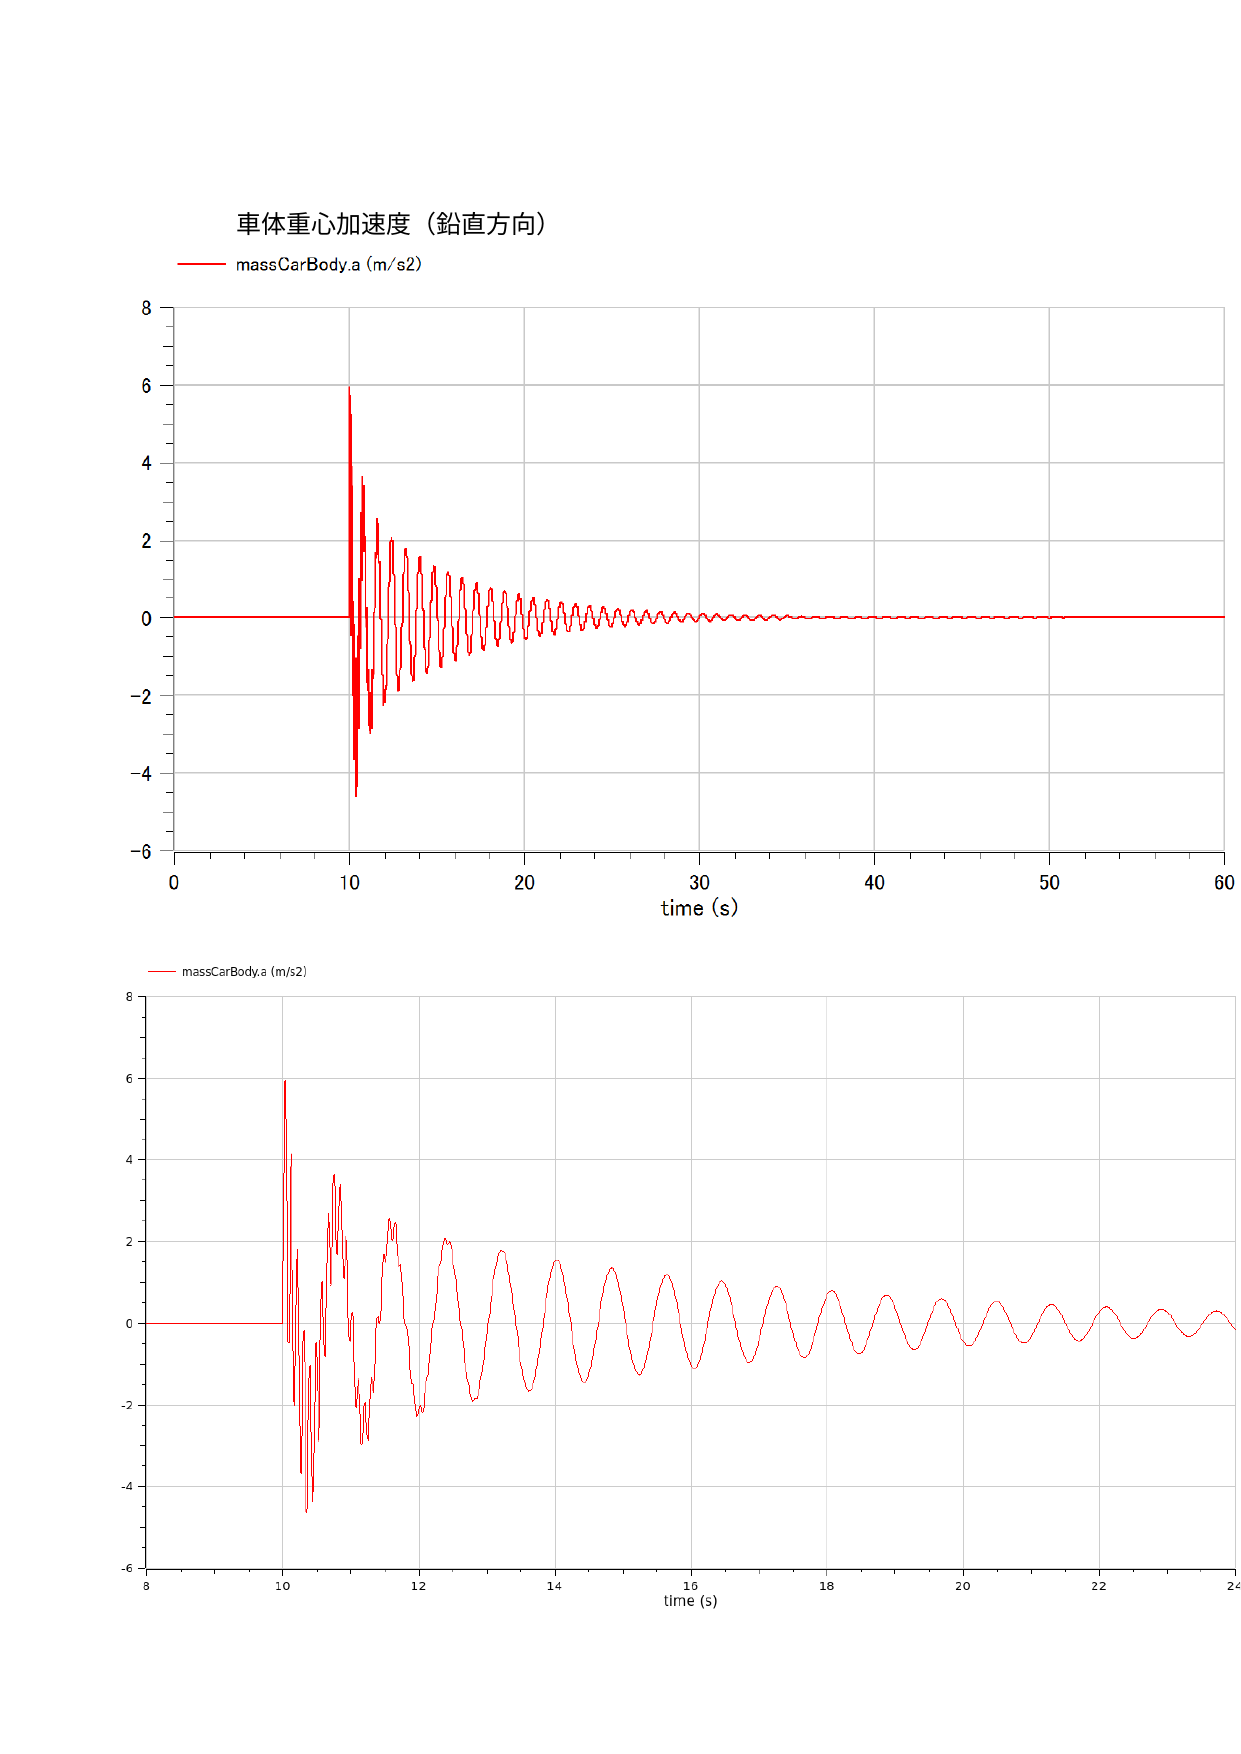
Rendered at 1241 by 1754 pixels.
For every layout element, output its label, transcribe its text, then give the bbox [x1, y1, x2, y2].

picture [118, 951, 1241, 1611]
text 車体重心加速度（鉛直方向） [236, 204, 1122, 240]
picture [118, 240, 1241, 924]
